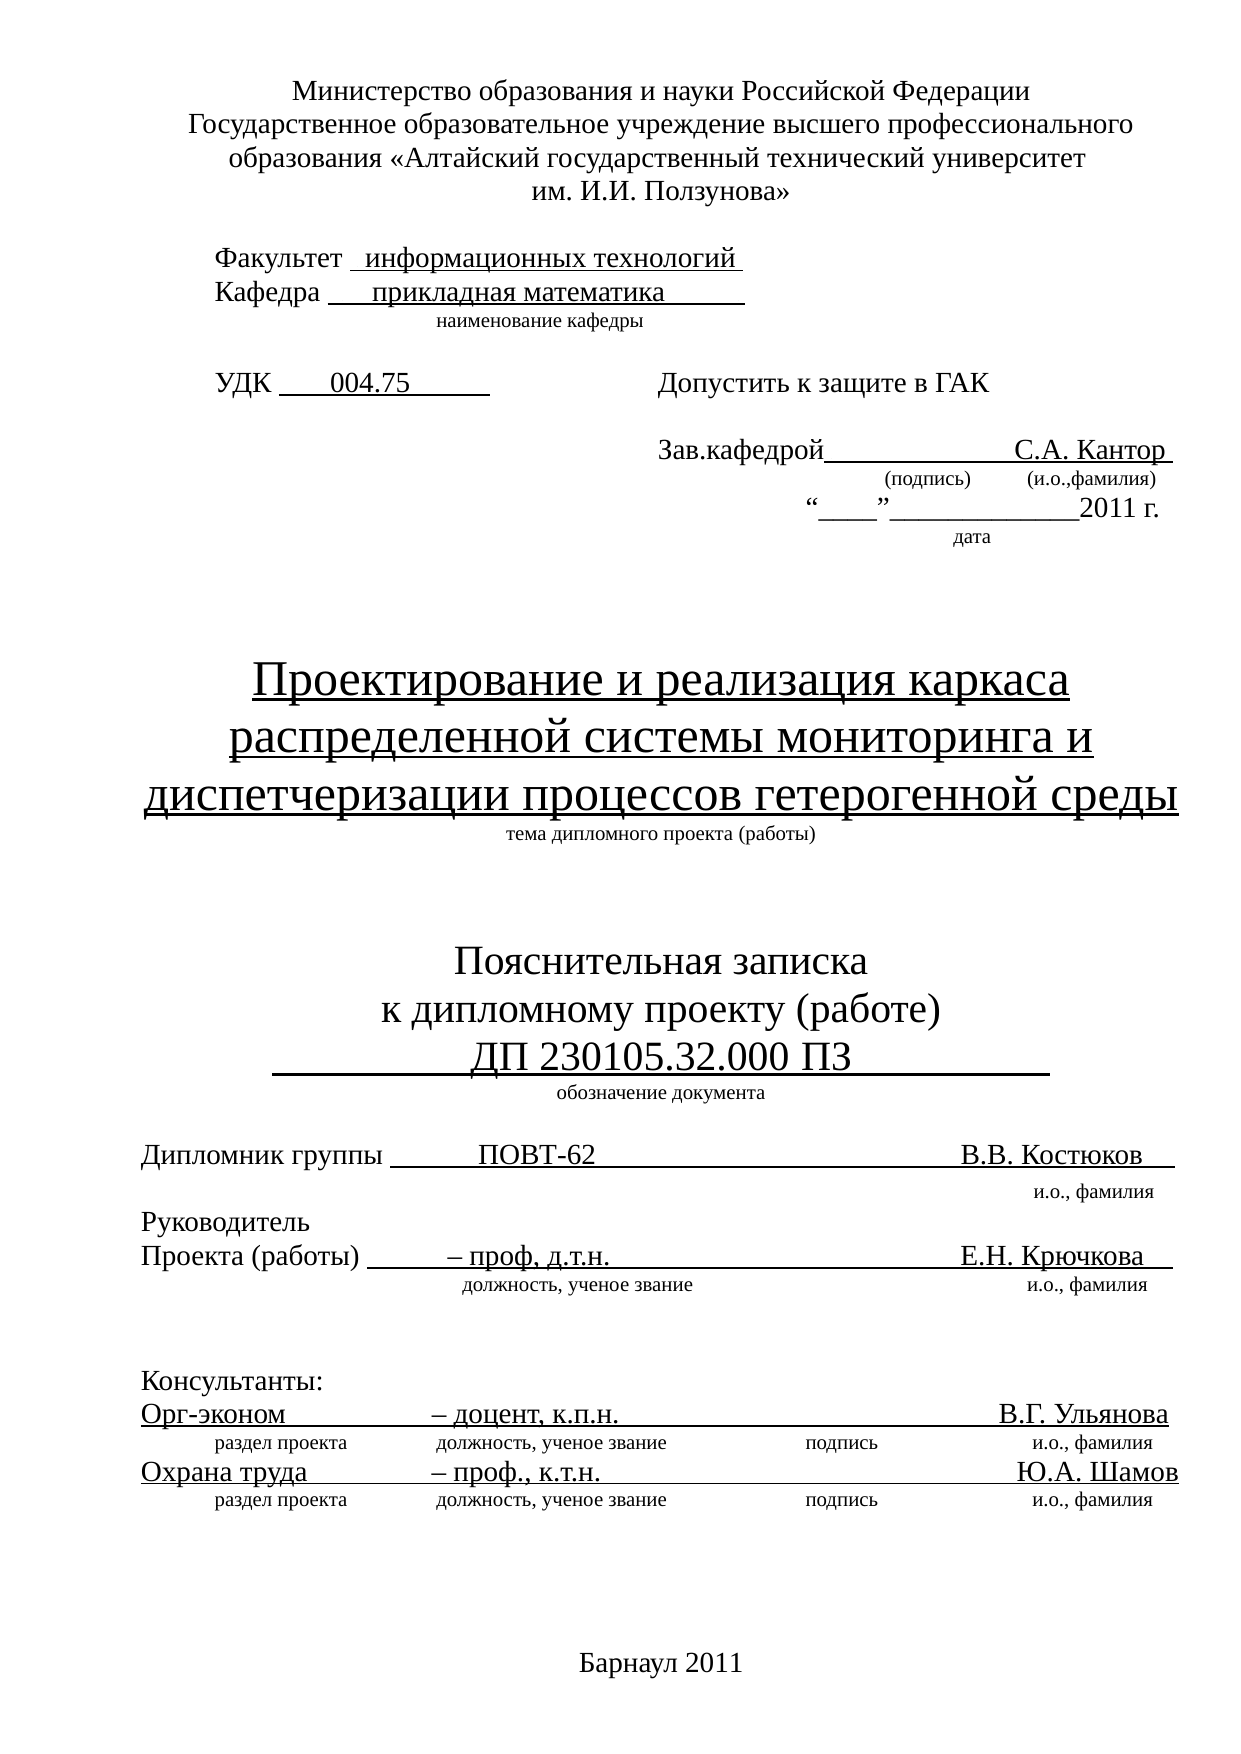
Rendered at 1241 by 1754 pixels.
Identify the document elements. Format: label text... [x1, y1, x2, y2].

text Факультет . информационных технологий [141, 241, 1181, 274]
text должность, ученое звание и.о., фамилия [141, 1271, 1181, 1296]
text ДП 230105.32.000 ПЗ [141, 1032, 1181, 1080]
text Пояснительная записка [141, 936, 1181, 984]
text раздел проекта должность, ученое звание подпись и.о., фамилия [141, 1487, 1181, 1511]
text УДК 004.75 Допустить к защите в ГАК [141, 365, 1181, 399]
text Проектирование и реализация каркаса распределенной системы мониторинга и диспетчеризации процессов гетерогенной среды [141, 648, 1181, 821]
text им. И.И. Ползунова» [141, 173, 1181, 207]
text раздел проекта должность, ученое звание подпись и.о., фамилия [141, 1430, 1181, 1454]
text Орг-эконом – доцент, к.п.н. В.Г. Ульянова [141, 1396, 1181, 1430]
text Консультанты: [141, 1363, 1181, 1396]
text Руководитель [141, 1204, 1181, 1238]
text Охрана труда – проф., к.т.н. Ю.А. Шамов [141, 1454, 1181, 1487]
text тема дипломного проекта (работы) [141, 821, 1181, 845]
text “____”_____________2011 г. [141, 490, 1181, 523]
text к дипломному проекту (работе) [141, 984, 1181, 1032]
text обозначение документа [141, 1080, 1181, 1104]
text (подпись) (и.о.,фамилия) [141, 466, 1181, 490]
text Министерство образования и науки Российской Федерации [141, 73, 1181, 106]
text Барнаул 2011 [141, 1646, 1181, 1679]
text дата [141, 523, 1181, 548]
text Государственное образовательное учреждение высшего профессионального образования «Алтайский государственный технический университет [141, 106, 1181, 173]
text Зав.кафедрой . С.А. Кантор [141, 432, 1181, 466]
text Дипломник группы ПОВТ-62 В.В. Костюков и.о., фамилия [141, 1137, 1181, 1204]
text Кафедра . прикладная математика . [141, 274, 1181, 308]
text Проекта (работы) – проф, д.т.н. Е.Н. Крючкова [141, 1238, 1181, 1271]
text наименование кафедры [141, 308, 1181, 332]
